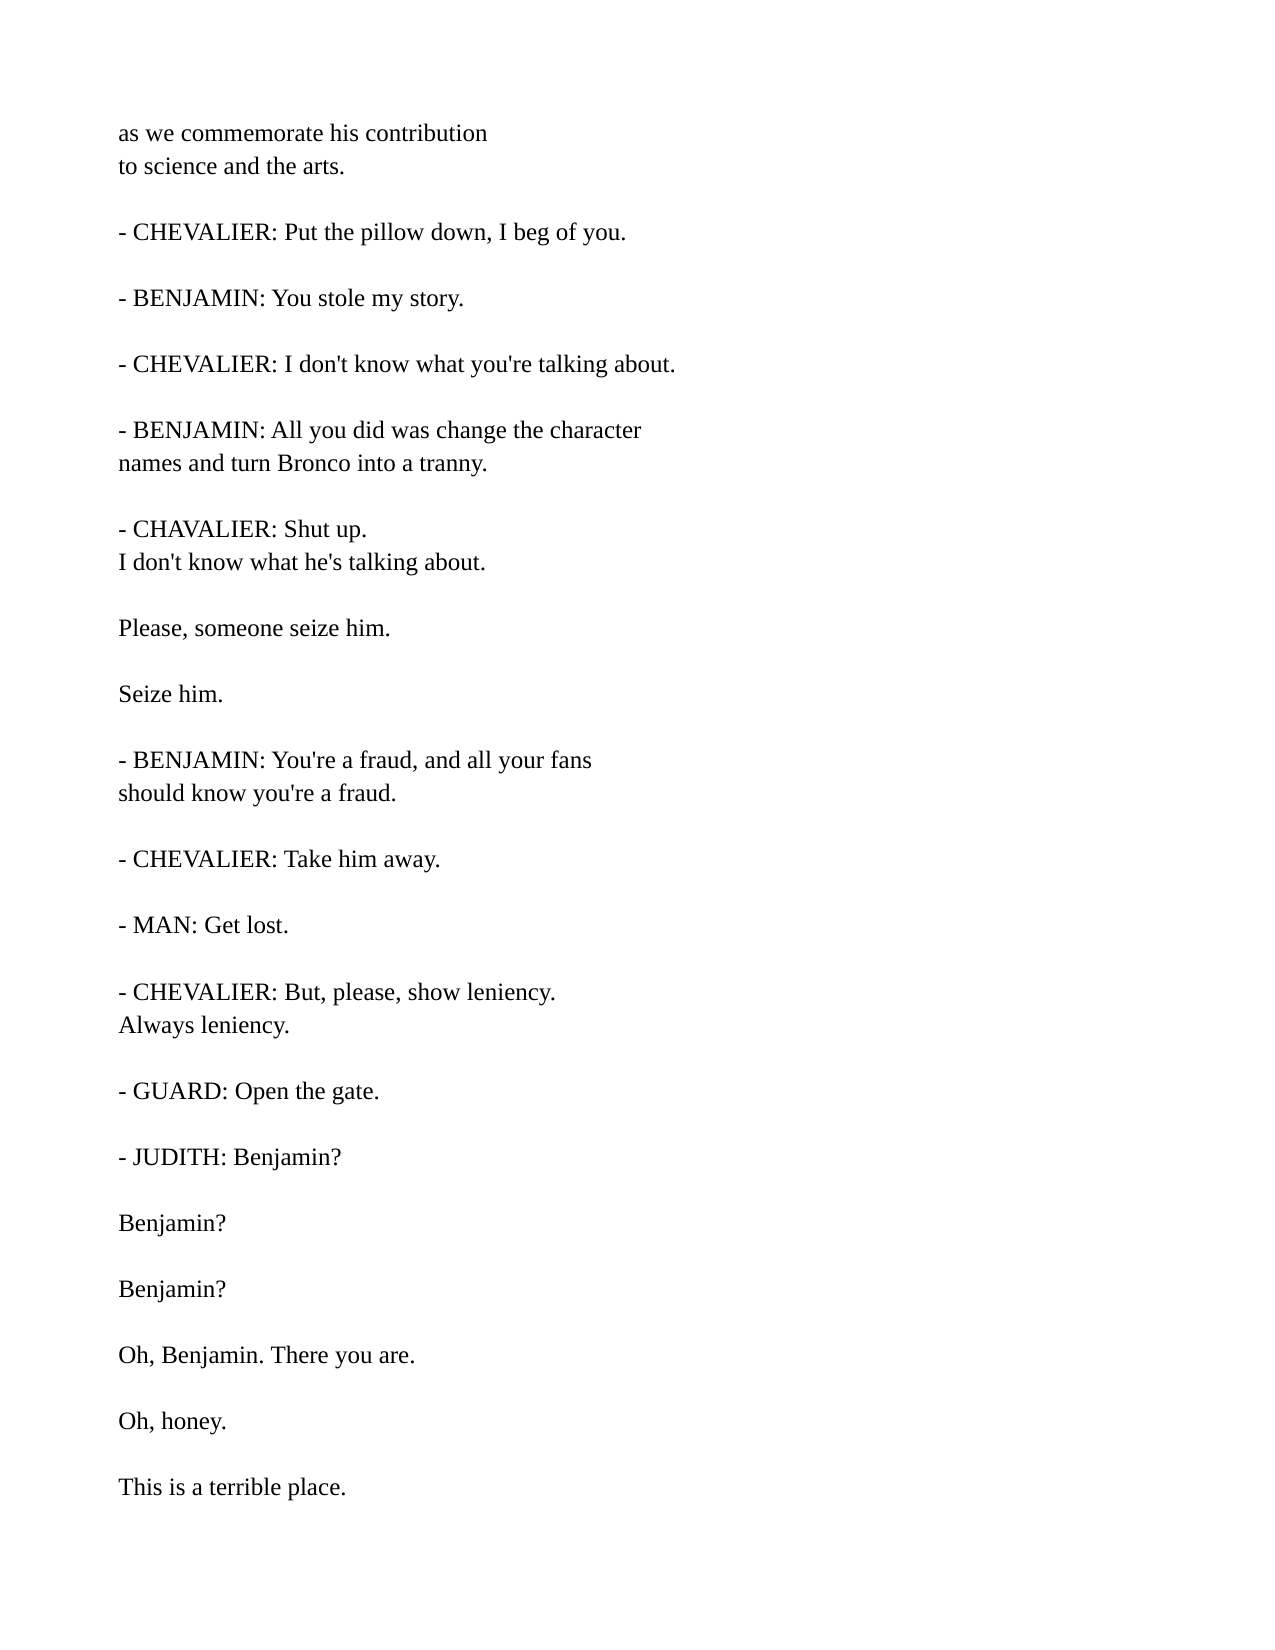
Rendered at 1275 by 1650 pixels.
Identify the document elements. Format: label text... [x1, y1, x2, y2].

text as we commemorate his contribution to science and the arts. - CHEVALIER: Put the pillow down, I beg of you. - BENJAMIN: You stole my story. - CHEVALIER: I don't know what you're talking about. - BENJAMIN: All you did was change the character names and turn Bronco into a tranny. - CHAVALIER: Shut up. I don't know what he's talking about. Please, someone seize him. Seize him. - BENJAMIN: You're a fraud, and all your fans should know you're a fraud. - CHEVALIER: Take him away. - MAN: Get lost. - CHEVALIER: But, please, show leniency. Always leniency. - GUARD: Open the gate. - JUDITH: Benjamin? Benjamin? Benjamin? Oh, Benjamin. There you are. Oh, honey. This is a terrible place. [118, 118, 1157, 1501]
